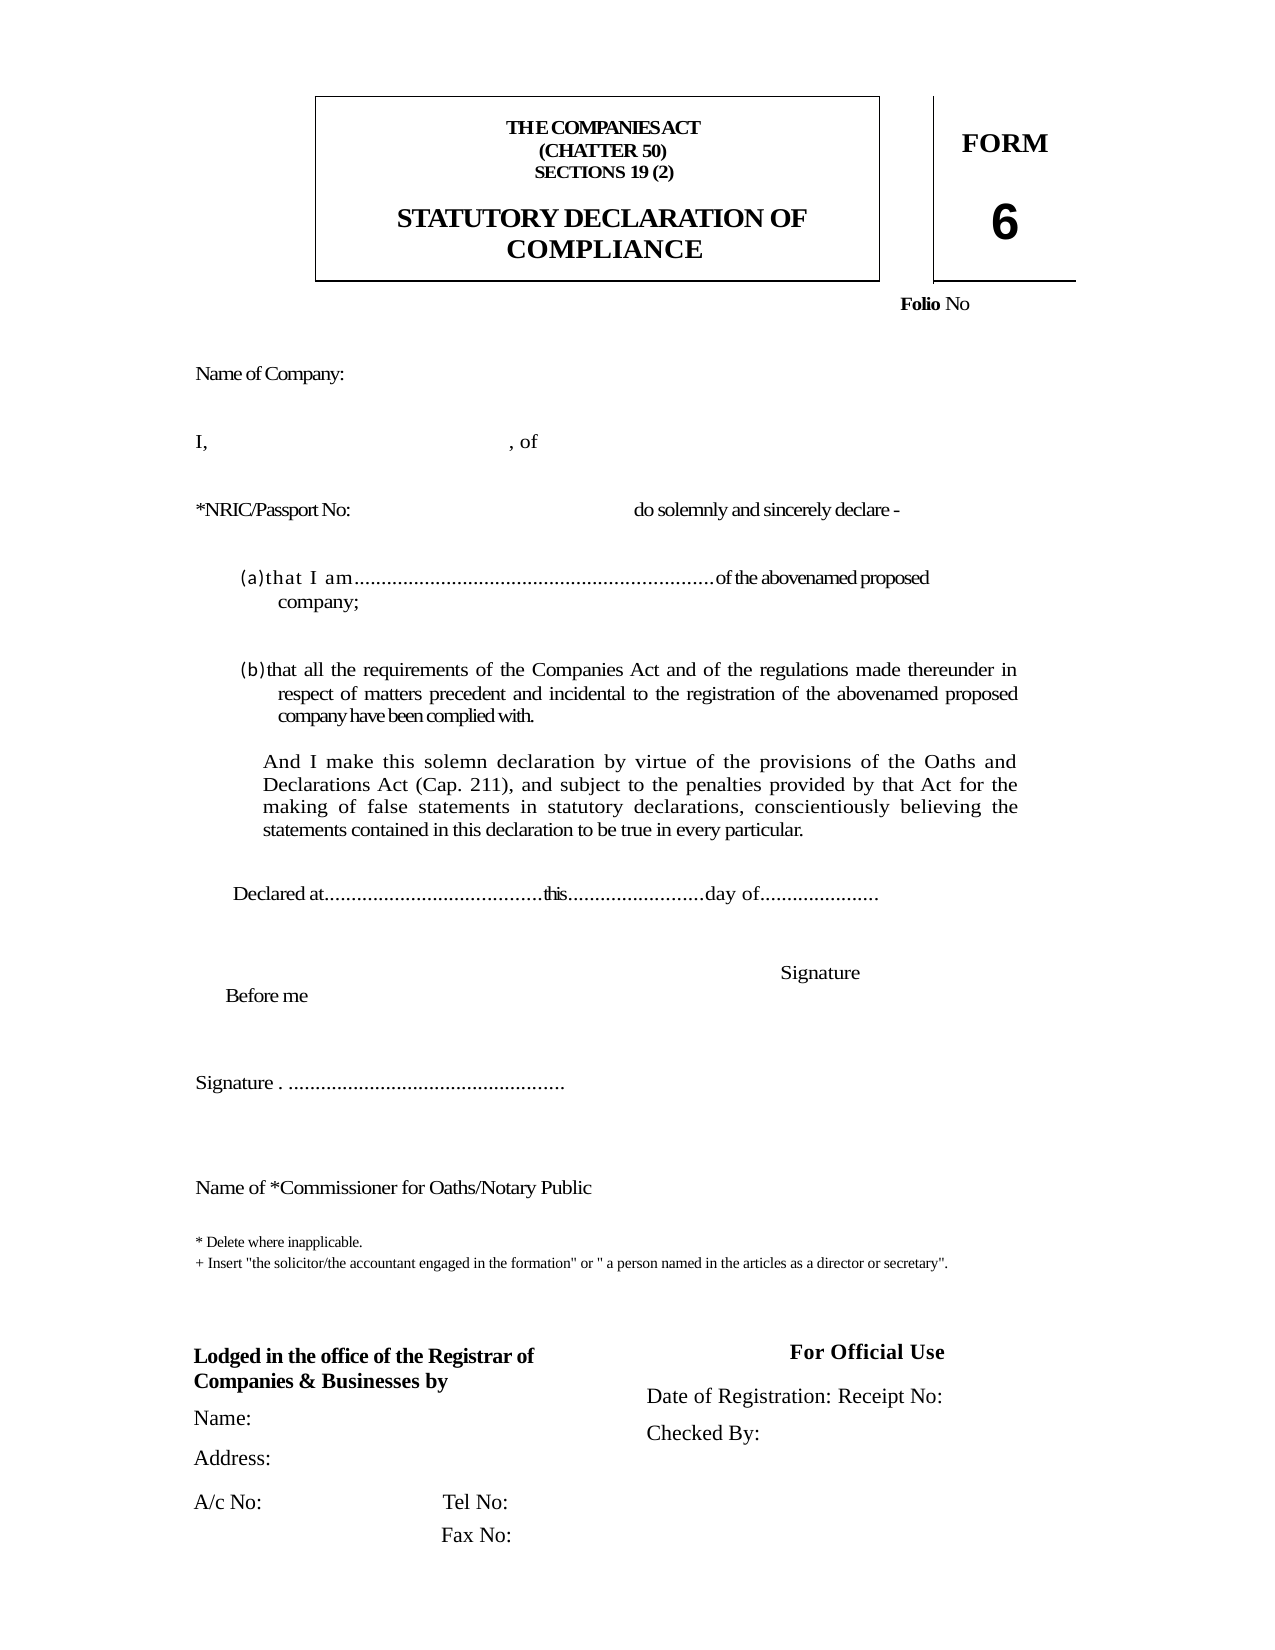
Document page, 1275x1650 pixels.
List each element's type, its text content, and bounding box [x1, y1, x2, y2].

text Signature . [195, 1071, 1094, 1093]
text * Delete where inapplicable. [195, 1233, 1094, 1251]
text *NRIC/Passport No: <get_director1(o.id)['nric']> do solemnly and sincerely declare - [195, 498, 1094, 521]
table_header FORM 6 [934, 96, 1076, 280]
text Name of *Commissioner for Oaths/Notary Public [195, 1176, 1094, 1199]
text Signature [780, 961, 1094, 984]
text Declared at this day of [233, 882, 1094, 905]
table_header Lodged in the office of the Registrar of Companies & Businesses by Name: Address: A/c No: Tel No: Fax No: [188, 1338, 641, 1553]
table_header [880, 96, 933, 280]
text And I make this solemn declaration by virtue of the provisions of the Oaths and Declarations Act (Cap. 211), and subject to the penalties provided by that Act for the making of false statements in statutory declarations, conscientiously believing the statements contained in this declaration to be true in every particular. [263, 750, 1019, 841]
list that all the requirements of the Companies Act and of the regulations made thereunder in respect of matters precedent and incidental to the registration of the abovenamed proposed company have been complied with. [240, 657, 1019, 727]
text I, <get_director1(o.id)['name']>, of <get_partner_full_address(get_director1(o.id)['id'])> [195, 430, 1094, 453]
table_cell [879, 280, 933, 284]
text + Insert "the solicitor/the accountant engaged in the formation" or " a person named in the articles as a director or secretary". [195, 1254, 1094, 1272]
text Name of Company: <o.name> [195, 360, 1094, 385]
table_header For Official Use Date of Registration: Receipt No: Checked By: [641, 1338, 1094, 1553]
table_header TH E COMPANIES ACT (CHATTER 50) SECTIONS 19 (2) STATUTORY DECLARATION OF COMPLIANCE [316, 97, 879, 280]
list that I am of the abovenamed proposed company; [240, 566, 944, 612]
text Folio No [900, 292, 1094, 315]
text Before me [225, 984, 1094, 1007]
